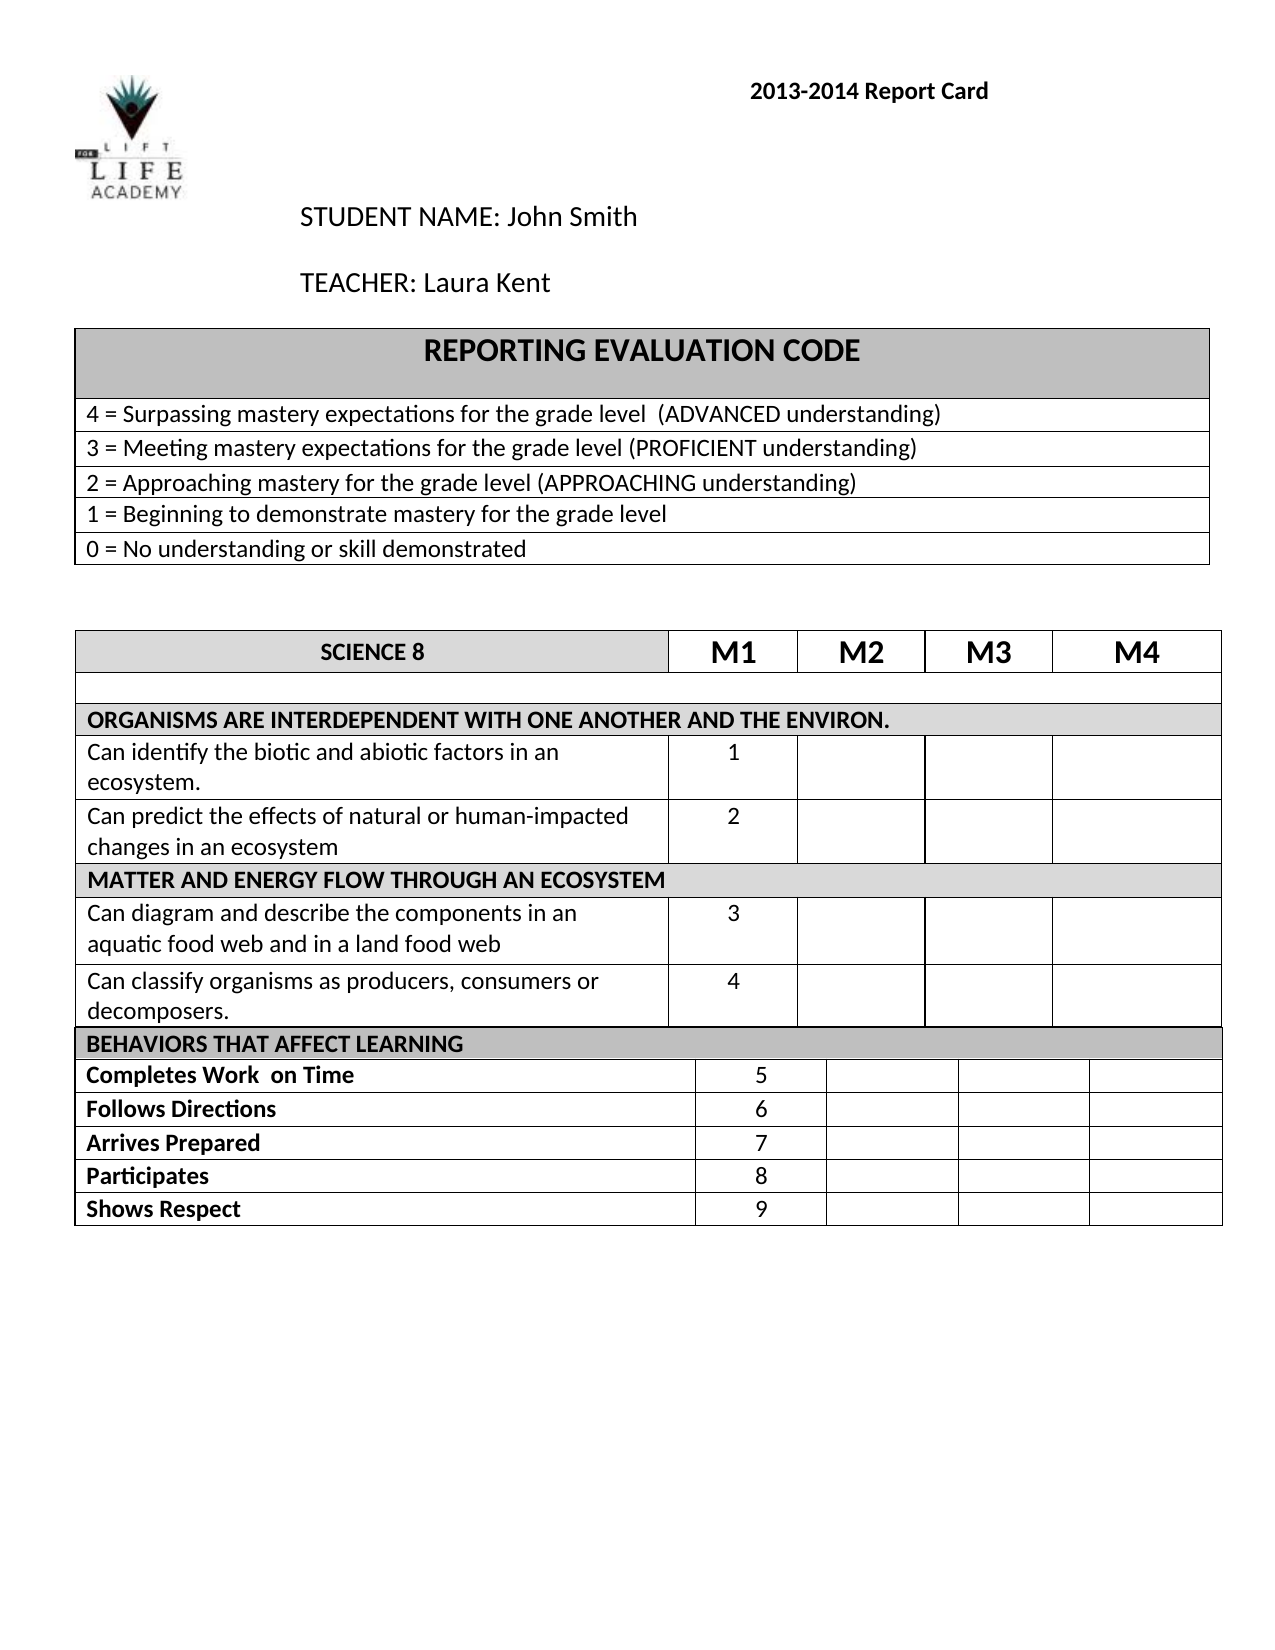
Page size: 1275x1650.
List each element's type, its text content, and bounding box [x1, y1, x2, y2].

table_header M2 [798, 631, 924, 672]
table_cell 3 = Meeting mastery expectations for the grade level (PROFICIENT understanding) [76, 432, 1209, 466]
table_cell [959, 1127, 1089, 1159]
table_cell 1 [669, 736, 797, 799]
table_cell [1090, 1193, 1222, 1225]
table_cell [798, 800, 924, 863]
table_cell Can predict the effects of natural or human-impacted changes in an ecosystem [76, 800, 668, 863]
table_cell 2 [669, 800, 797, 863]
table_header M1 [669, 631, 797, 672]
table_cell Arrives Prepared [76, 1127, 695, 1159]
table_cell MATTER AND ENERGY FLOW THROUGH AN ECOSYSTEM [76, 864, 1221, 897]
table_cell [798, 736, 924, 799]
table_cell [1090, 1093, 1222, 1126]
table_cell [798, 898, 924, 964]
table_cell Participates [76, 1160, 695, 1192]
table_cell [76, 673, 1221, 703]
picture [75, 75, 197, 216]
text STUDENT NAME: John Smith [75, 198, 1200, 234]
table_cell [1053, 736, 1221, 799]
table_cell Follows Directions [76, 1093, 695, 1126]
table_cell 4 [669, 965, 797, 1026]
table_header BEHAVIORS THAT AFFECT LEARNING [76, 1028, 1222, 1058]
table_cell [1090, 1060, 1222, 1092]
table_cell Shows Respect [76, 1193, 695, 1225]
table_cell Completes Work on Time [76, 1060, 695, 1092]
table_header M3 [926, 631, 1052, 672]
table_cell 4 = Surpassing mastery expectations for the grade level (ADVANCED understanding) [76, 399, 1209, 431]
table_cell [926, 965, 1052, 1026]
table_cell [1053, 965, 1221, 1026]
table_cell 1 = Beginning to demonstrate mastery for the grade level [76, 498, 1209, 532]
table_cell [1053, 800, 1221, 863]
table_cell [827, 1093, 958, 1126]
table_cell 2 = Approaching mastery for the grade level (APPROACHING understanding) [76, 467, 1209, 497]
table_cell [798, 965, 924, 1026]
table_cell [959, 1060, 1089, 1092]
table_cell [926, 736, 1052, 799]
table_cell Can identify the biotic and abiotic factors in an ecosystem. [76, 736, 668, 799]
table_cell [827, 1127, 958, 1159]
text 2013-2014 Report Card [197, 75, 1200, 106]
table_cell [959, 1160, 1089, 1192]
table_cell Can classify organisms as producers, consumers or decomposers. [76, 965, 668, 1026]
table_cell ORGANISMS ARE INTERDEPENDENT WITH ONE ANOTHER AND THE ENVIRON. [76, 704, 1221, 735]
table_cell [926, 800, 1052, 863]
text TEACHER: Laura Kent [75, 260, 1200, 301]
table_cell [926, 898, 1052, 964]
table_cell 3 [669, 898, 797, 964]
table_cell [1053, 898, 1221, 964]
table_cell 7 [696, 1127, 826, 1159]
table_cell [1090, 1127, 1222, 1159]
table_cell [827, 1060, 958, 1092]
table_cell 6 [696, 1093, 826, 1126]
table_cell [959, 1093, 1089, 1126]
table_header REPORTING EVALUATION CODE [76, 329, 1209, 398]
table_cell 8 [696, 1160, 826, 1192]
table_cell Can diagram and describe the components in an aquatic food web and in a land food web [76, 898, 668, 964]
table_cell 0 = No understanding or skill demonstrated [76, 533, 1209, 563]
table_cell 9 [696, 1193, 826, 1225]
table_header M4 [1053, 631, 1221, 672]
table_cell [1090, 1160, 1222, 1192]
table_cell [827, 1160, 958, 1192]
table_cell [827, 1193, 958, 1225]
table_cell 5 [696, 1060, 826, 1092]
table_header SCIENCE 8 [76, 631, 668, 672]
table_cell [959, 1193, 1089, 1225]
